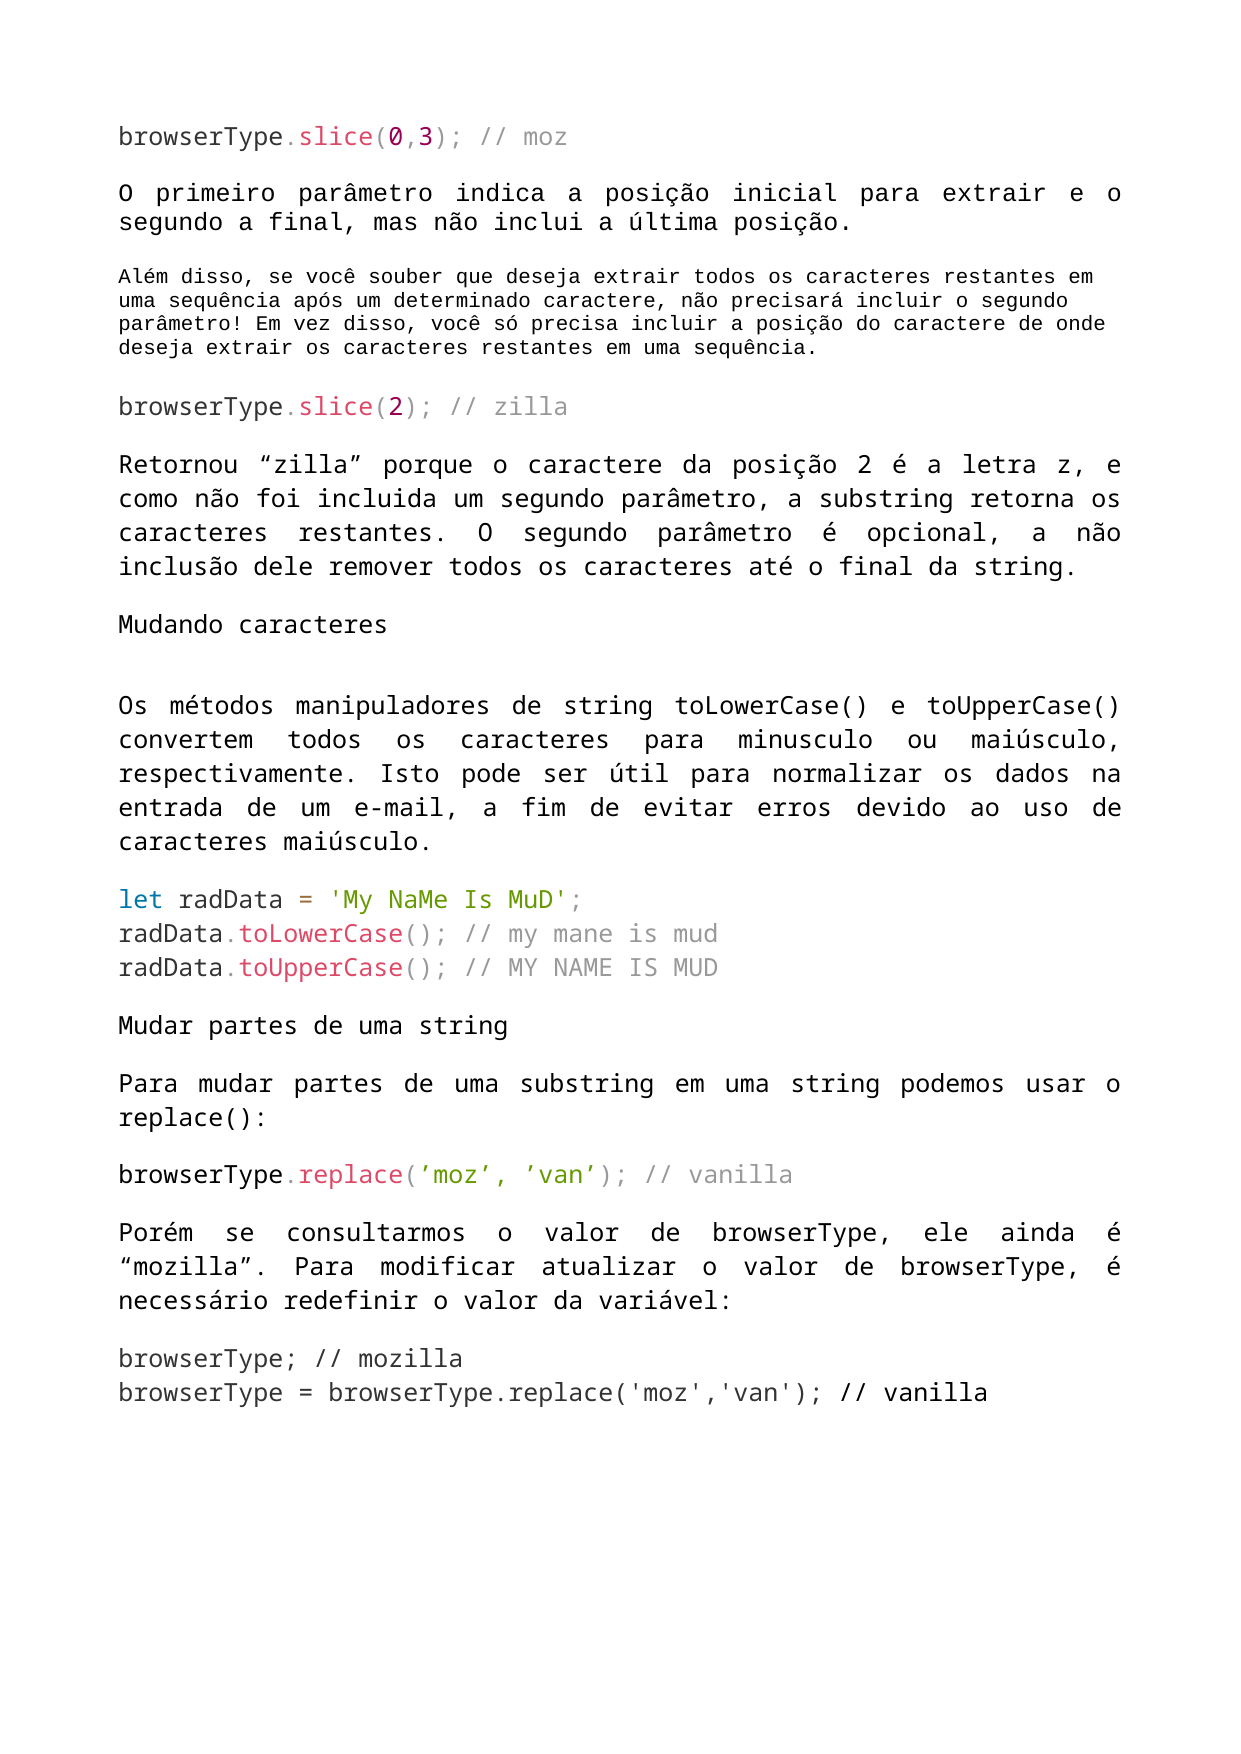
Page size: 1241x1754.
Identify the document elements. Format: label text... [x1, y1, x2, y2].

text browserType.slice(2); // zilla [118, 389, 1122, 423]
text radData.toUpperCase(); // MY NAME IS MUD [118, 950, 1122, 984]
text O primeiro parâmetro indica a posição inicial para extrair e o segundo a final, mas não inclui a última posição. [118, 181, 1122, 238]
text Mudar partes de uma string [118, 1008, 1122, 1042]
text browserType; // mozilla [118, 1341, 1122, 1375]
text Porém se consultarmos o valor de browserType, ele ainda é “mozilla”. Para modificar atualizar o valor de browserType, é necessário redefinir o valor da variável: [118, 1215, 1122, 1317]
text Retornou “zilla” porque o caractere da posição 2 é a letra z, e como não foi incluida um segundo parâmetro, a substring retorna os caracteres restantes. O segundo parâmetro é opcional, a não inclusão dele remover todos os caracteres até o final da string. [118, 447, 1122, 583]
text Além disso, se você souber que deseja extrair todos os caracteres restantes em uma sequência após um determinado caractere, não precisará incluir o segundo parâmetro! Em vez disso, você só precisa incluir a posição do caractere de onde deseja extrair os caracteres restantes em uma sequência. [118, 266, 1122, 361]
text browserType.slice(0,3); // moz [118, 118, 1122, 152]
text radData.toLowerCase(); // my mane is mud [118, 916, 1122, 950]
text browserType.replace(’moz’, ’van’); // vanilla [118, 1157, 1122, 1191]
text let radData = 'My NaMe Is MuD'; [118, 882, 1122, 916]
text Os métodos manipuladores de string toLowerCase() e toUpperCase() convertem todos os caracteres para minusculo ou maiúsculo, respectivamente. Isto pode ser útil para normalizar os dados na entrada de um e-mail, a fim de evitar erros devido ao uso de caracteres maiúsculo. [118, 688, 1122, 858]
text Para mudar partes de uma substring em uma string podemos usar o replace(): [118, 1065, 1122, 1133]
text browserType = browserType.replace('moz','van'); // vanilla [118, 1375, 1122, 1409]
text Mudando caracteres [118, 606, 1122, 641]
